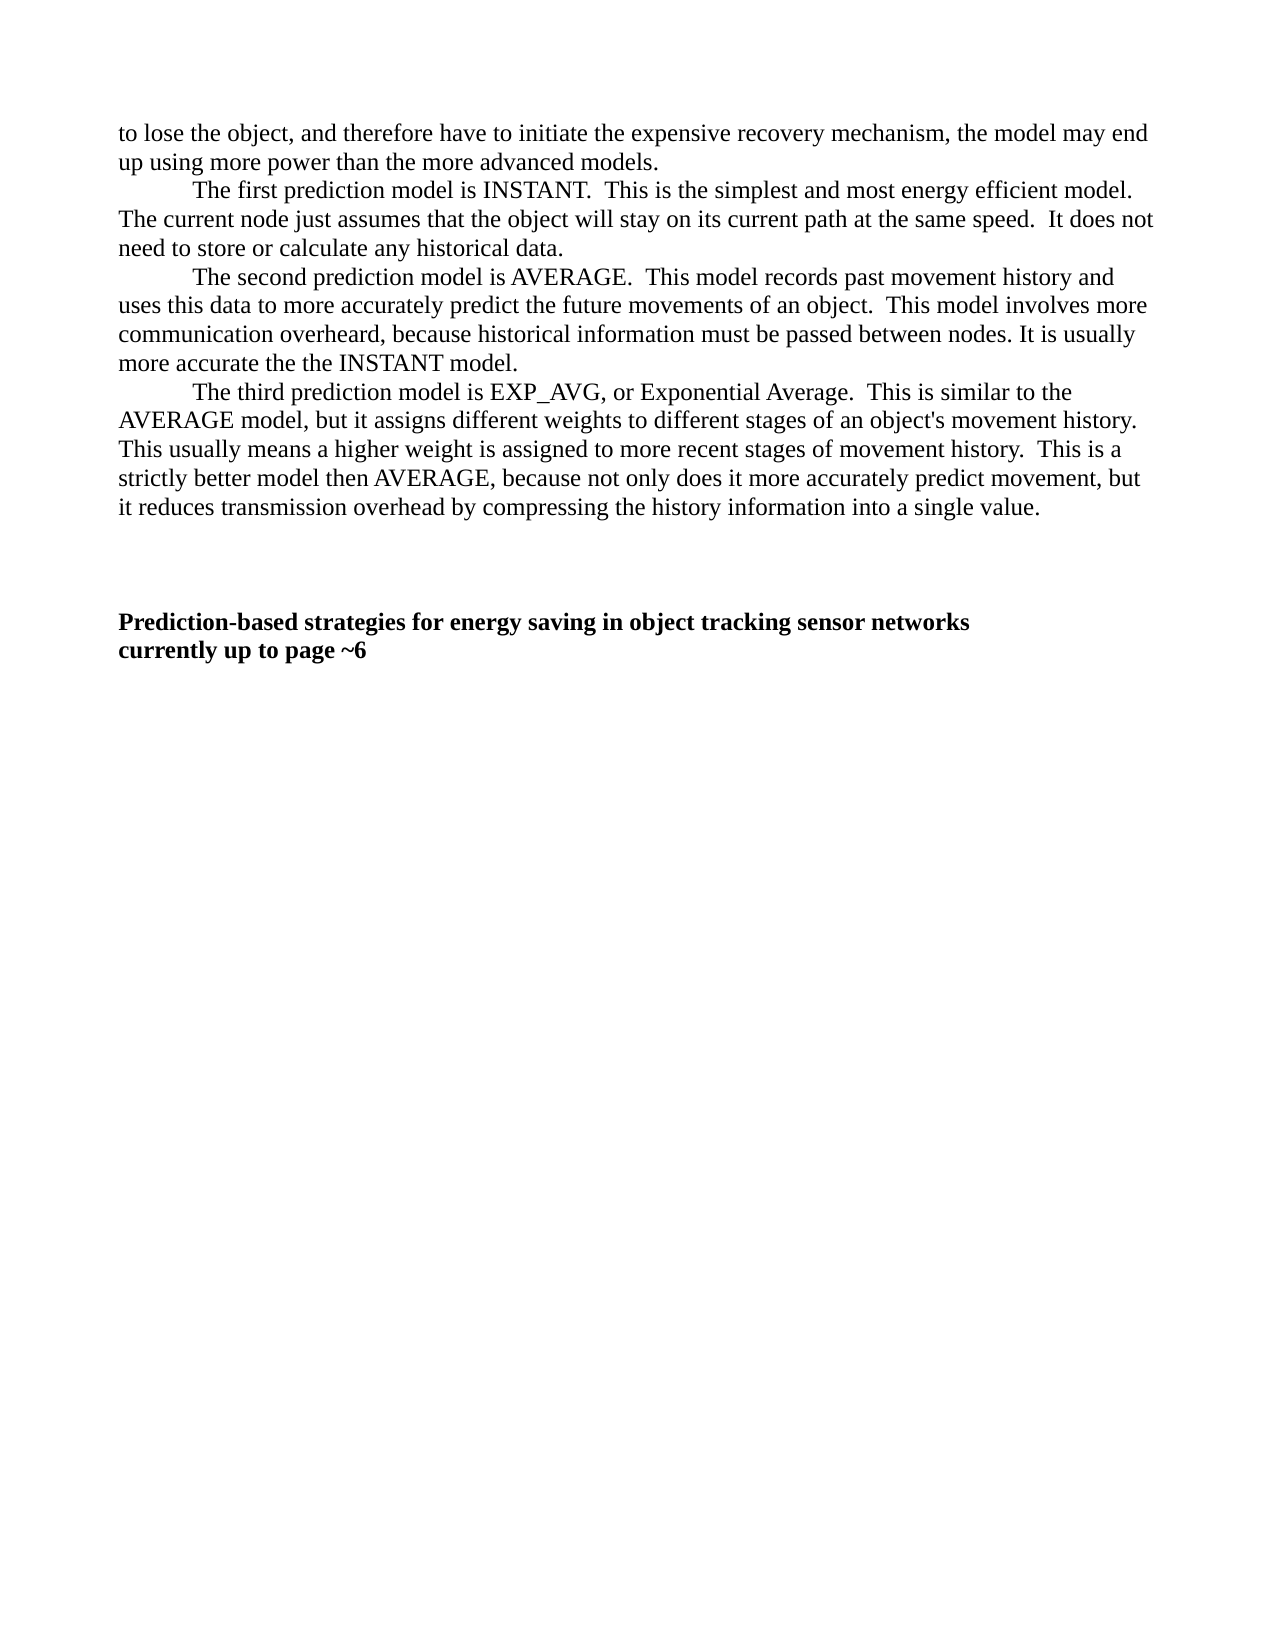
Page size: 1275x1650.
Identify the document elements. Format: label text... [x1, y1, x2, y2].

text The third prediction model is EXP_AVG, or Exponential Average. This is similar to the AVERAGE model, but it assigns different weights to different stages of an object's movement history. This usually means a higher weight is assigned to more recent stages of movement history. This is a strictly better model then AVERAGE, because not only does it more accurately predict movement, but it reduces transmission overhead by compressing the history information into a single value. [118, 377, 1157, 521]
text The first prediction model is INSTANT. This is the simplest and most energy efficient model. The current node just assumes that the object will stay on its current path at the same speed. It does not need to store or calculate any historical data. [118, 176, 1157, 262]
text The second prediction model is AVERAGE. This model records past movement history and uses this data to more accurately predict the future movements of an object. This model involves more communication overheard, because historical information must be passed between nodes. It is usually more accurate the the INSTANT model. [118, 262, 1157, 377]
text currently up to page ~6 [118, 636, 1157, 664]
text to lose the object, and therefore have to initiate the expensive recovery mechanism, the model may end up using more power than the more advanced models. [118, 118, 1157, 176]
text Prediction-based strategies for energy saving in object tracking sensor networks [118, 607, 1157, 636]
